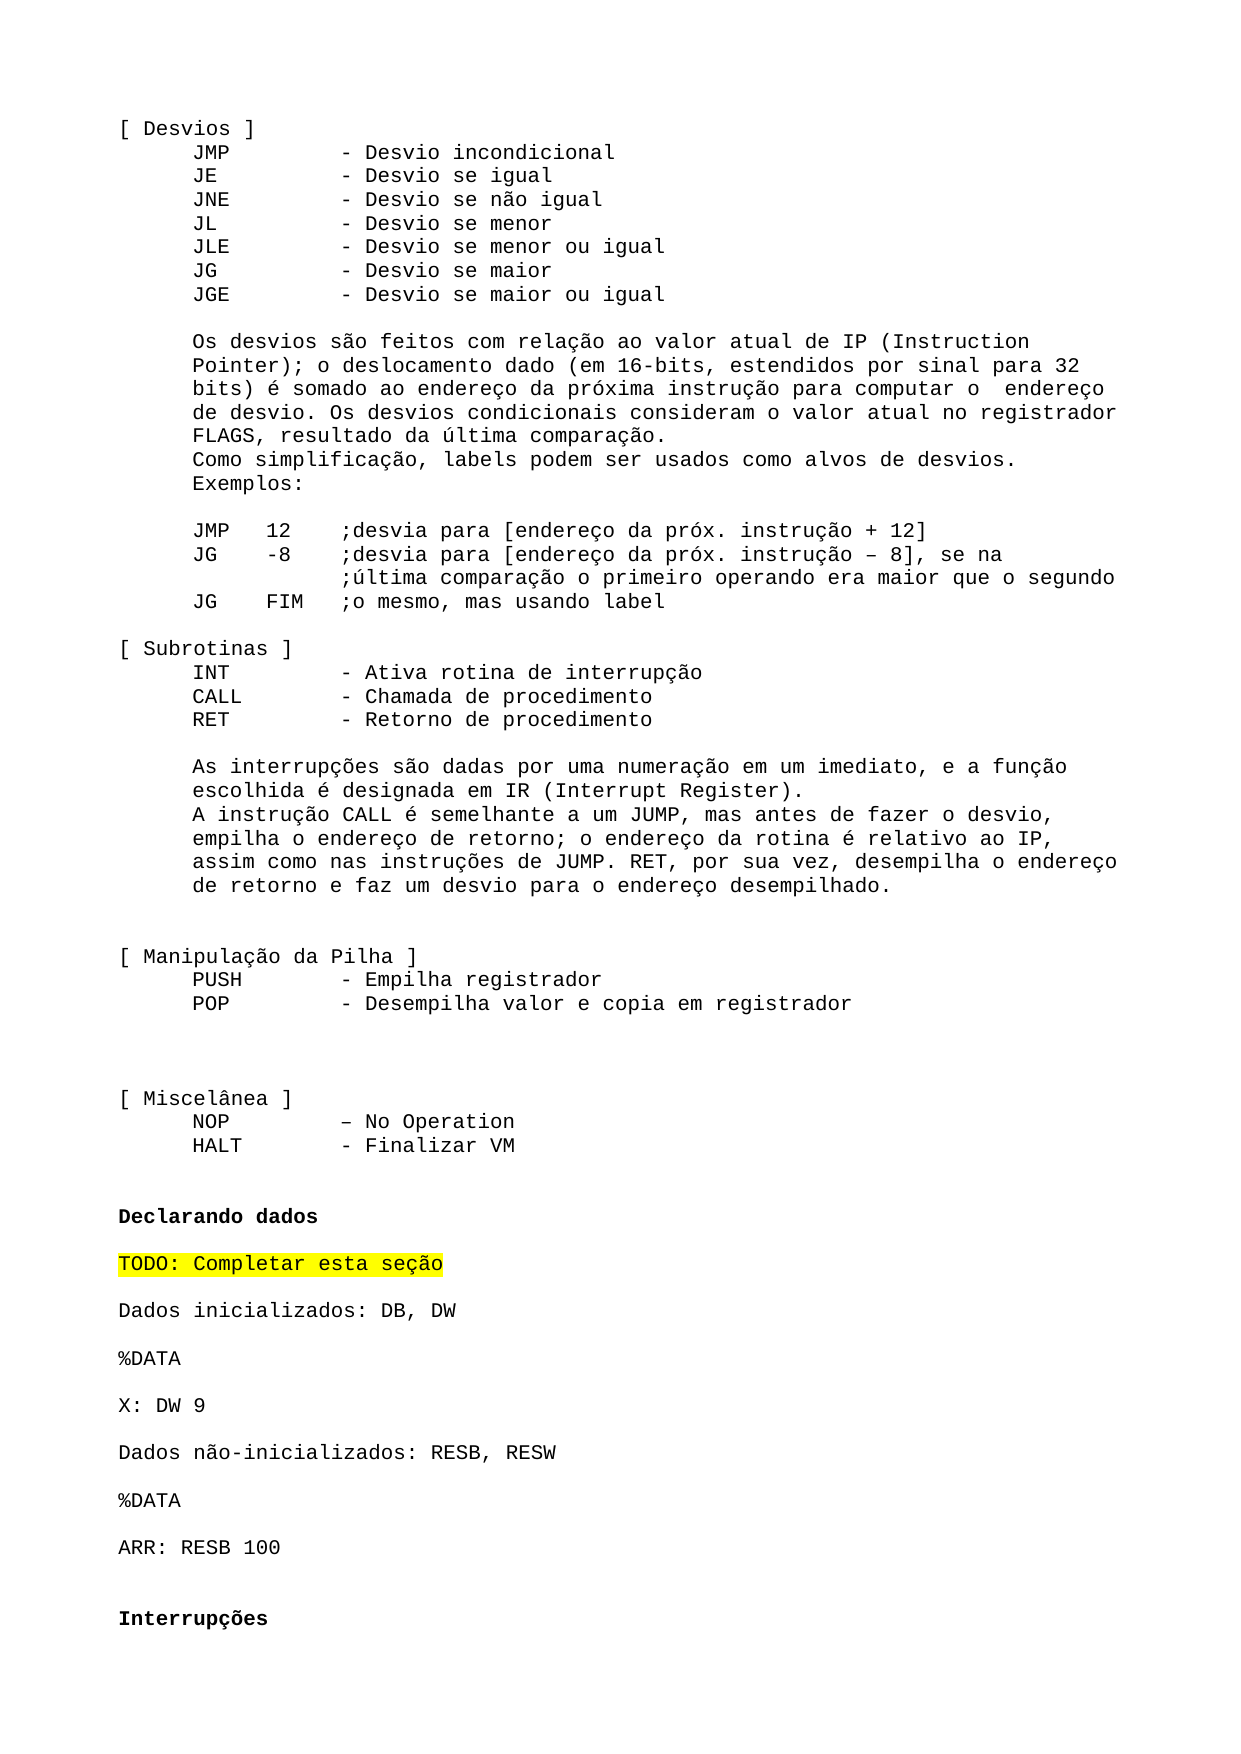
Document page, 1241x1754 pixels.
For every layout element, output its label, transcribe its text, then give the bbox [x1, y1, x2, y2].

text JG FIM ;o mesmo, mas usando label [118, 591, 1122, 615]
text Dados inicializados: DB, DW [118, 1300, 1122, 1324]
text [ Miscelânea ] [118, 1088, 1122, 1111]
text POP - Desempilha valor e copia em registrador [118, 993, 1122, 1017]
text Interrupções [118, 1608, 1122, 1631]
text CALL - Chamada de procedimento [118, 686, 1122, 709]
text JE - Desvio se igual [118, 165, 1122, 189]
text [ Manipulação da Pilha ] [118, 946, 1122, 969]
text HALT - Finalizar VM [118, 1135, 1122, 1158]
text X: DW 9 [118, 1395, 1122, 1419]
text %DATA [118, 1489, 1122, 1513]
text TODO: Completar esta seção [118, 1253, 1122, 1277]
text RET - Retorno de procedimento [118, 709, 1122, 733]
text PUSH - Empilha registrador [118, 969, 1122, 993]
text Como simplificação, labels podem ser usados como alvos de desvios. [118, 449, 1122, 473]
text JG - Desvio se maior [118, 260, 1122, 284]
text %DATA [118, 1348, 1122, 1371]
text [ Desvios ] [118, 118, 1122, 142]
text INT - Ativa rotina de interrupção [118, 662, 1122, 686]
text JLE - Desvio se menor ou igual [118, 236, 1122, 260]
text ARR: RESB 100 [118, 1537, 1122, 1561]
text JL - Desvio se menor [118, 213, 1122, 236]
text NOP – No Operation [118, 1111, 1122, 1135]
text Declarando dados [118, 1206, 1122, 1229]
text JMP - Desvio incondicional [118, 142, 1122, 165]
text [ Subrotinas ] [118, 638, 1122, 662]
text JMP 12 ;desvia para [endereço da próx. instrução + 12] [118, 520, 1122, 544]
text Dados não-inicializados: RESB, RESW [118, 1442, 1122, 1466]
text A instrução CALL é semelhante a um JUMP, mas antes de fazer o desvio, empilha o endereço de retorno; o endereço da rotina é relativo ao IP, assim como nas instruções de JUMP. RET, por sua vez, desempilha o endereço de retorno e faz um desvio para o endereço desempilhado. [118, 804, 1122, 898]
text As interrupções são dadas por uma numeração em um imediato, e a função escolhida é designada em IR (Interrupt Register). [118, 757, 1122, 804]
text JGE - Desvio se maior ou igual [118, 284, 1122, 307]
text JG -8 ;desvia para [endereço da próx. instrução – 8], se na ;última comparação o primeiro operando era maior que o segundo [118, 544, 1122, 591]
text JNE - Desvio se não igual [118, 189, 1122, 213]
text Exemplos: [118, 473, 1122, 496]
text Os desvios são feitos com relação ao valor atual de IP (Instruction Pointer); o deslocamento dado (em 16-bits, estendidos por sinal para 32 bits) é somado ao endereço da próxima instrução para computar o endereço de desvio. Os desvios condicionais consideram o valor atual no registrador FLAGS, resultado da última comparação. [118, 331, 1122, 449]
